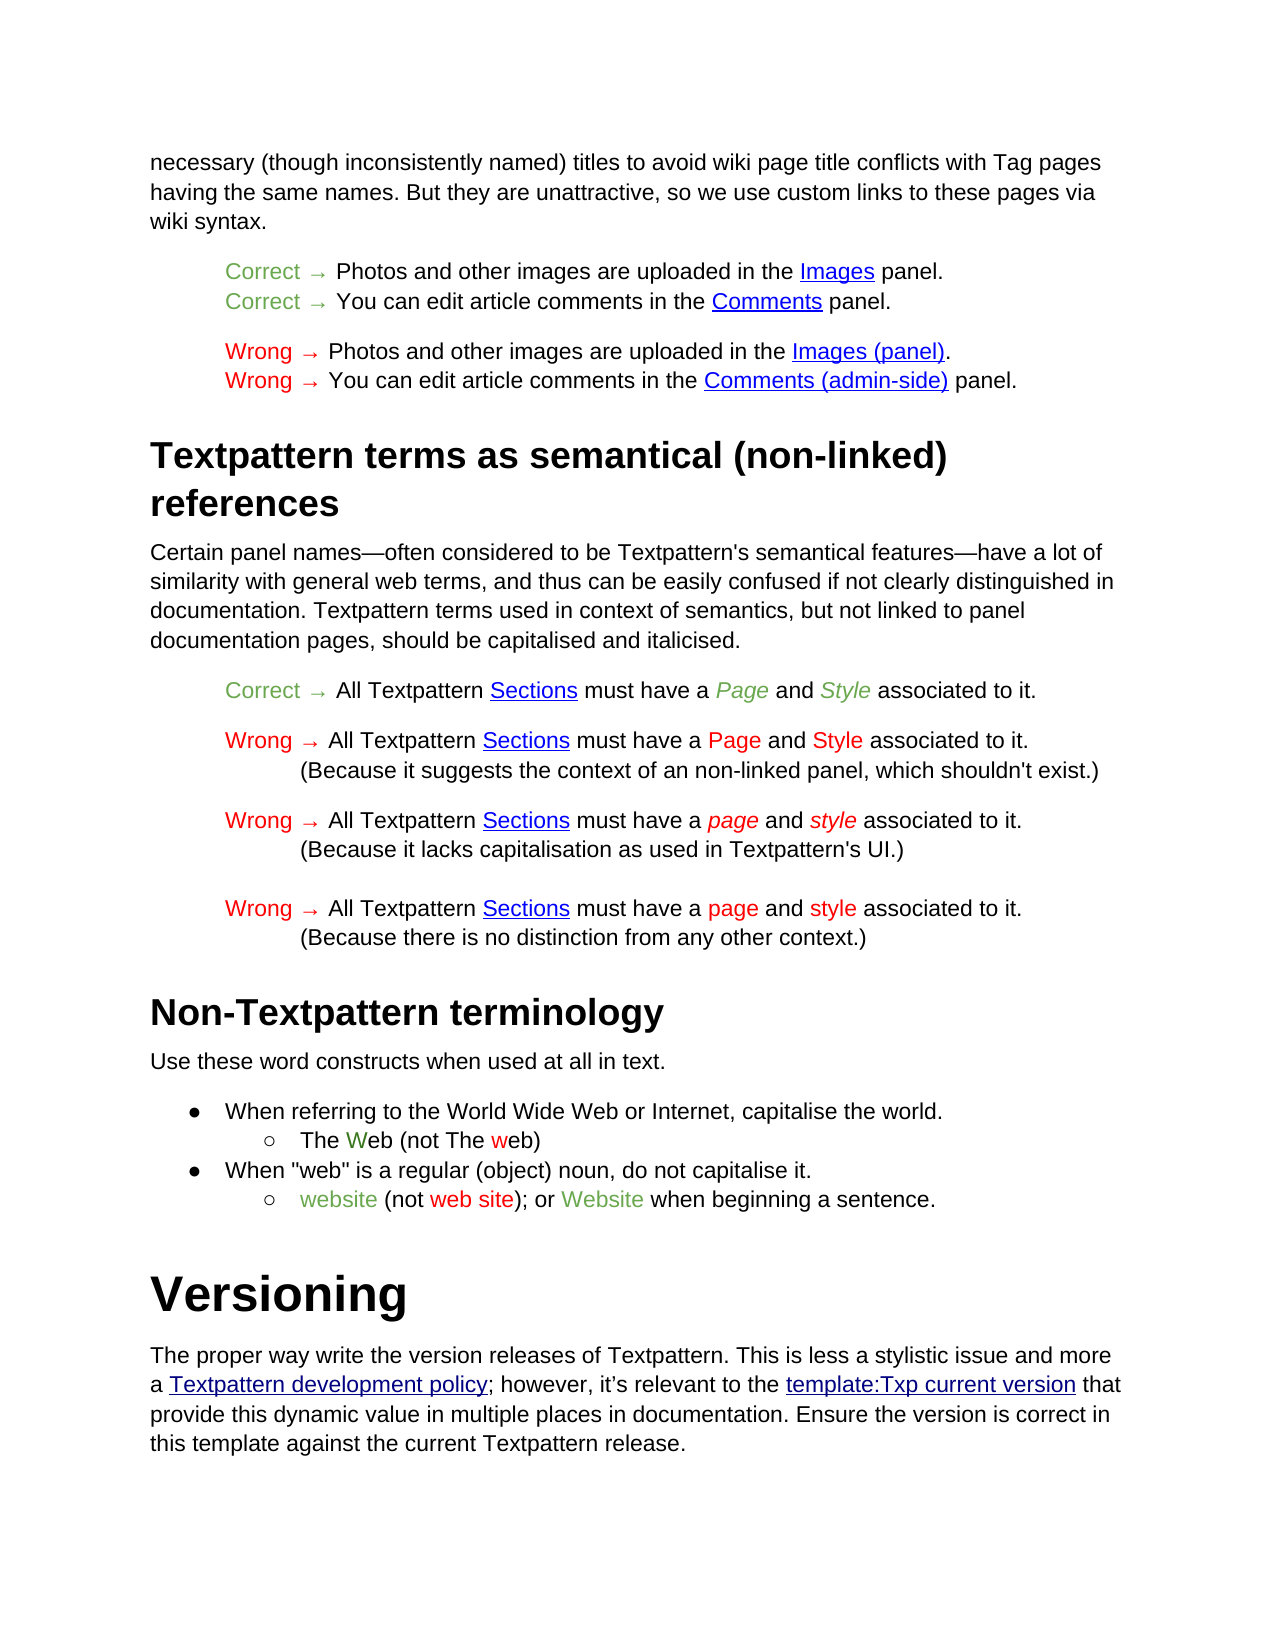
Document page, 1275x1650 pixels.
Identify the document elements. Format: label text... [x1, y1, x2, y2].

subtitle Versioning [150, 1266, 1125, 1322]
text Correct → You can edit article comments in the Comments panel. [225, 288, 1125, 314]
subtitle Textpattern terms as semantical (non-linked) references [150, 435, 1125, 525]
text Wrong → Photos and other images are uploaded in the Images (panel). [225, 338, 1125, 364]
list website (not web site); or Website when beginning a sentence. [262, 1187, 1125, 1212]
list The Web (not The web) [262, 1128, 1125, 1153]
text Wrong → All Textpattern Sections must have a page and style associated to it. [225, 896, 1125, 921]
subtitle Non-Textpattern terminology [150, 992, 1125, 1034]
text Correct → All Textpattern Sections must have a Page and Style associated to it. [225, 678, 1125, 703]
text Wrong → All Textpattern Sections must have a Page and Style associated to it. [225, 728, 1125, 753]
text The proper way write the version releases of Textpattern. This is less a stylistic issue and more a Textpattern development policy; however, it’s relevant to the template:Txp current version that provide this dynamic value in multiple places in documentation. Ensure the version is correct in this template against the current Textpattern release. [150, 1343, 1125, 1456]
text (Because it suggests the context of an non-linked panel, which shouldn't exist.) [225, 757, 1125, 783]
text Correct → Photos and other images are uploaded in the Images panel. [225, 259, 1125, 284]
text Wrong → All Textpattern Sections must have a page and style associated to it. [225, 807, 1125, 833]
text (Because it lacks capitalisation as used in Textpattern's UI.) [225, 837, 1125, 862]
text Use these word constructs when used at all in text. [150, 1048, 1125, 1074]
list When "web" is a regular (object) noun, do not capitalise it. [187, 1157, 1125, 1183]
text Certain panel names—often considered to be Textpattern's semantical features—have a lot of similarity with general web terms, and thus can be easily confused if not clearly distinguished in documentation. Textpattern terms used in context of semantics, but not linked to panel documentation pages, should be capitalised and italicised. [150, 539, 1125, 653]
list When referring to the World Wide Web or Internet, capitalise the world. [187, 1098, 1125, 1124]
text Wrong → You can edit article comments in the Comments (admin-side) panel. [225, 368, 1125, 393]
text necessary (though inconsistently named) titles to avoid wiki page title conflicts with Tag pages having the same names. But they are unattractive, so we use custom links to these pages via wiki syntax. [150, 150, 1125, 234]
text (Because there is no distinction from any other context.) [225, 925, 1125, 951]
